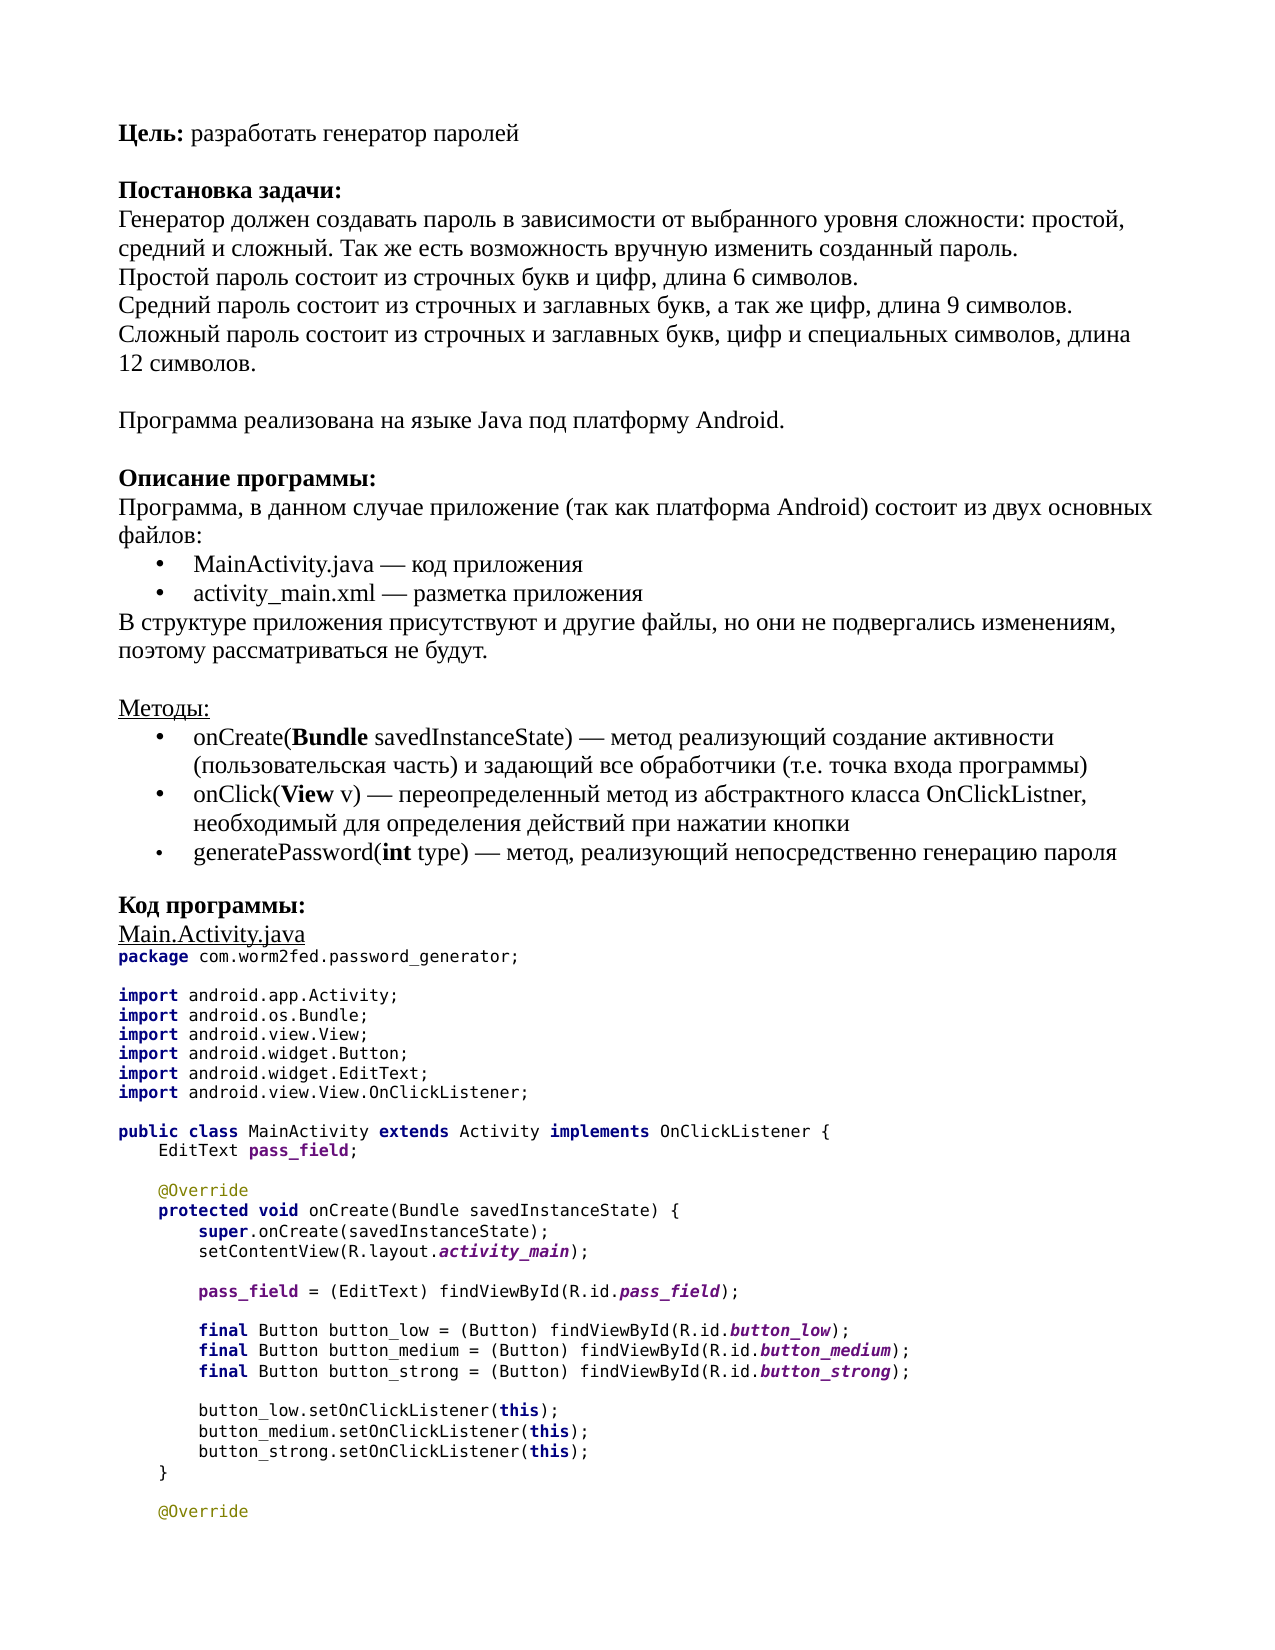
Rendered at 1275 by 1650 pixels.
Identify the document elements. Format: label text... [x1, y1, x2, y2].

list activity_main.xml — разметка приложения [156, 578, 1157, 607]
text Простой пароль состоит из строчных букв и цифр, длина 6 символов. [118, 262, 1157, 291]
text Код программы: [118, 890, 1157, 919]
text import android.os.Bundle; [118, 1006, 1157, 1025]
text final Button button_medium = (Button) findViewById(R.id.button_medium); [118, 1341, 1157, 1362]
text final Button button_strong = (Button) findViewById(R.id.button_strong); [118, 1362, 1157, 1382]
text Описание программы: [118, 463, 1157, 492]
text final Button button_low = (Button) findViewById(R.id.button_low); [118, 1321, 1157, 1341]
text Сложный пароль состоит из строчных и заглавных букв, цифр и специальных символов, длина 12 символов. [118, 319, 1157, 377]
text import android.widget.EditText; [118, 1064, 1157, 1083]
list onClick(View v) — переопределенный метод из абстрактного класса OnClickListner, необходимый для определения действий при нажатии кнопки [156, 779, 1157, 837]
text import android.app.Activity; [118, 986, 1157, 1006]
text Генератор должен создавать пароль в зависимости от выбранного уровня сложности: простой, средний и сложный. Так же есть возможность вручную изменить созданный пароль. [118, 204, 1157, 262]
text @Override [118, 1502, 1157, 1523]
text public class MainActivity extends Activity implements OnClickListener { [118, 1122, 1157, 1141]
text Main.Activity.java [118, 919, 1157, 947]
text EditText pass_field; [118, 1141, 1157, 1162]
text import android.view.View; [118, 1025, 1157, 1044]
text В структуре приложения присутствуют и другие файлы, но они не подвергались изменениям, поэтому рассматриваться не будут. [118, 607, 1157, 664]
text Цель: разработать генератор паролей [118, 118, 1157, 147]
list generatePassword(int type) — метод, реализующий непосредственно генерацию пароля [156, 837, 1157, 890]
text package com.worm2fed.password_generator; [118, 947, 1157, 967]
text Программа реализована на языке Java под платформу Android. [118, 406, 1157, 434]
list onCreate(Bundle savedInstanceState) — метод реализующий создание активности (пользовательская часть) и задающий все обработчики (т.е. точка входа программы) [156, 722, 1157, 779]
text super.onCreate(savedInstanceState); [118, 1222, 1157, 1242]
text protected void onCreate(Bundle savedInstanceState) { [118, 1201, 1157, 1222]
text Средний пароль состоит из строчных и заглавных букв, а так же цифр, длина 9 символов. [118, 291, 1157, 319]
text button_strong.setOnClickListener(this); [118, 1442, 1157, 1463]
text Программа, в данном случае приложение (так как платформа Android) состоит из двух основных файлов: [118, 492, 1157, 549]
text } [118, 1463, 1157, 1483]
text setContentView(R.layout.activity_main); [118, 1242, 1157, 1263]
text pass_field = (EditText) findViewById(R.id.pass_field); [118, 1281, 1157, 1302]
text import android.widget.Button; [118, 1044, 1157, 1064]
text button_medium.setOnClickListener(this); [118, 1422, 1157, 1442]
text button_low.setOnClickListener(this); [118, 1401, 1157, 1422]
list MainActivity.java — код приложения [156, 549, 1157, 578]
text Постановка задачи: [118, 176, 1157, 204]
text Методы: [118, 693, 1157, 722]
text @Override [118, 1181, 1157, 1201]
text import android.view.View.OnClickListener; [118, 1083, 1157, 1102]
